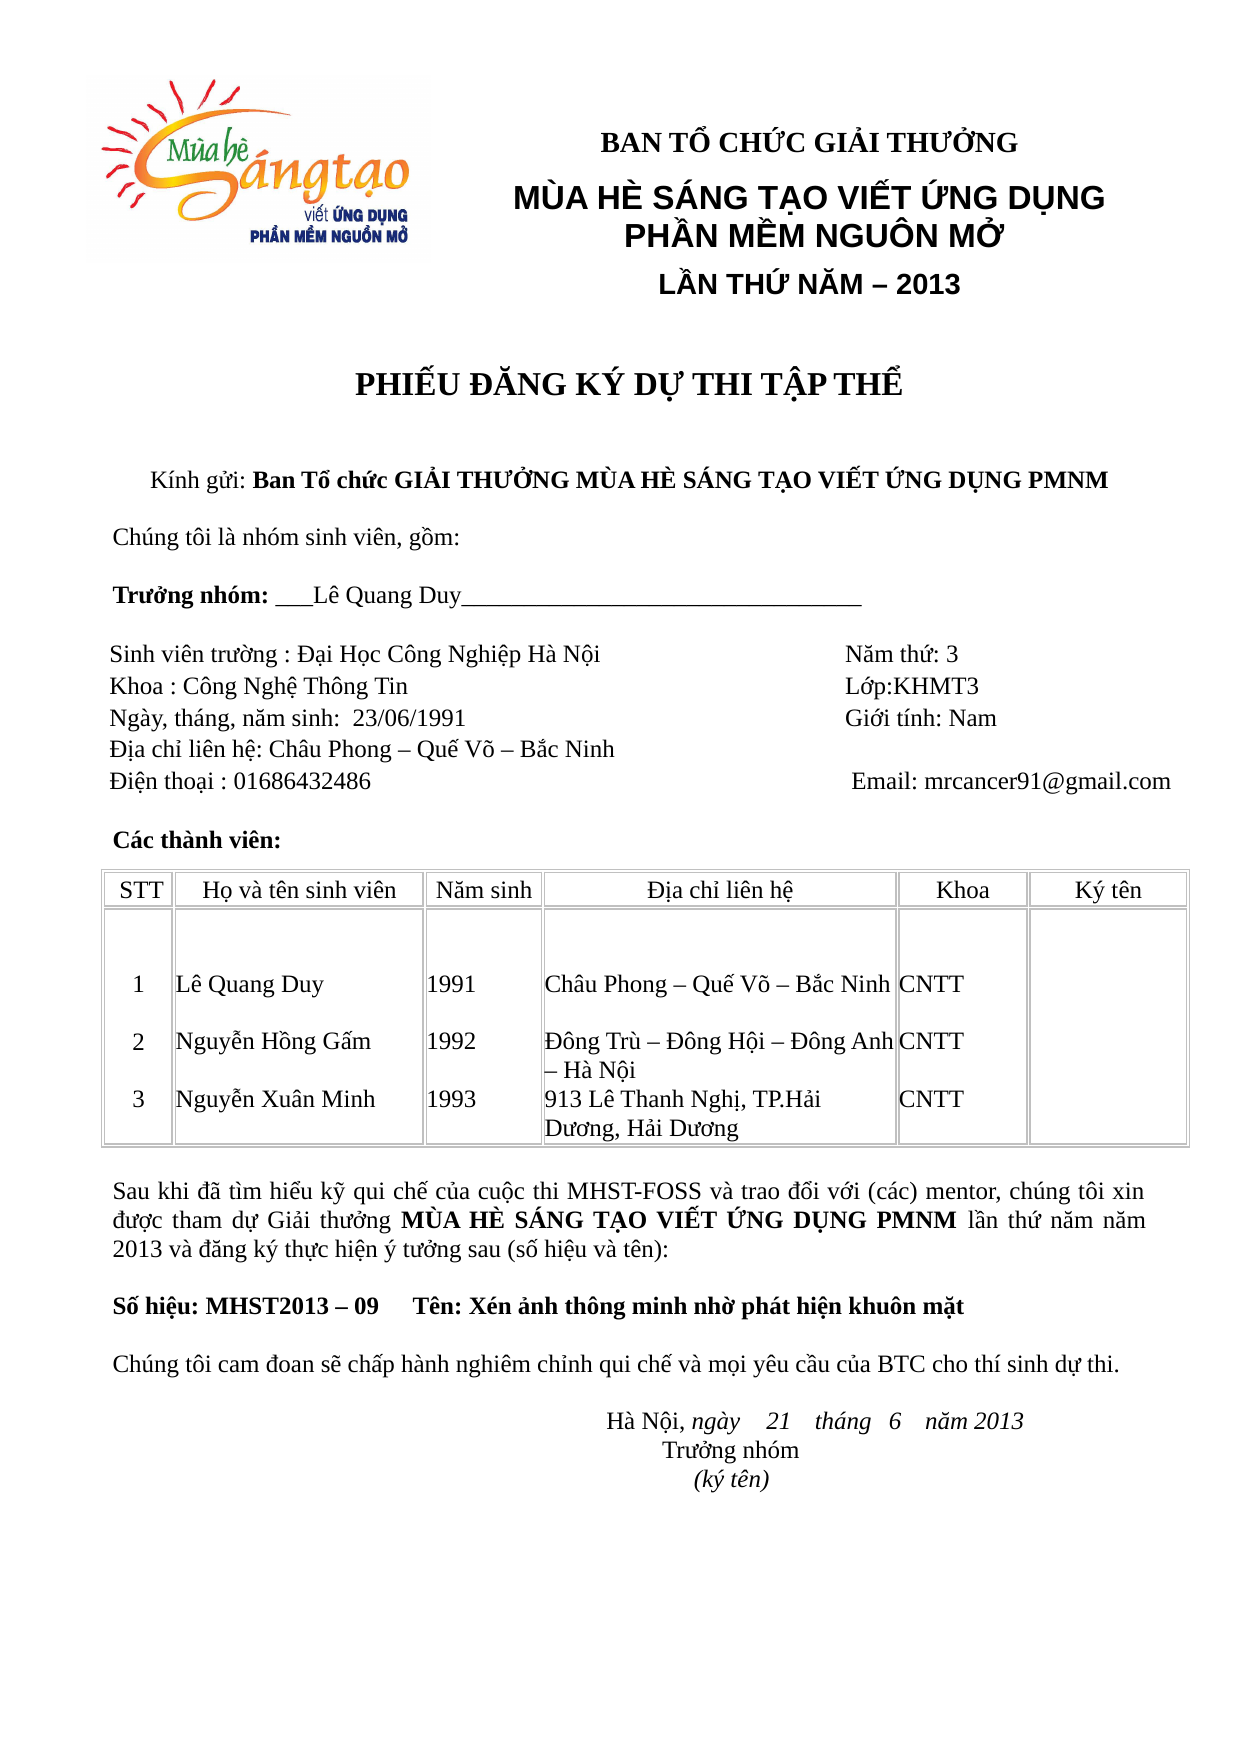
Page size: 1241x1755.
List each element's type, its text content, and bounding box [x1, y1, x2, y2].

table_header Năm thứ: 3 [844, 637, 1181, 669]
table_header Năm sinh [427, 873, 541, 905]
table_cell 1991 1992 1993 [427, 910, 541, 1143]
table_header Địa chỉ liên hệ [545, 873, 895, 905]
text Hà Nội, ngày 21 tháng 6 năm 2013 [112, 1406, 1146, 1435]
text Các thành viên: [112, 825, 1146, 854]
table_cell Lê Quang Duy Nguyễn Hồng Gấm Nguyễn Xuân Minh [176, 910, 422, 1143]
table_header Khoa [900, 873, 1026, 905]
table_cell Điện thoại : 01686432486 [108, 765, 843, 797]
text Chúng tôi cam đoan sẽ chấp hành nghiêm chỉnh qui chế và mọi yêu cầu của BTC cho thí sinh dự thi. [112, 1349, 1146, 1378]
table_header STT [105, 873, 171, 905]
table_header Sinh viên trường : Đại Học Công Nghiệp Hà Nội [108, 637, 843, 669]
table_header [75, 75, 443, 301]
title PHIẾU ĐĂNG KÝ DỰ THI TẬP THỂ [112, 364, 1146, 402]
table_header BAN TỔ CHỨC GIẢI THƯỞNG MÙA HÈ SÁNG TẠO VIẾT ỨNG DỤNG PHẦN MỀM NGUÔN MỞ LẦN THỨ NĂM – 2013 [443, 75, 1176, 301]
text Sau khi đã tìm hiểu kỹ qui chế của cuộc thi MHST-FOSS và trao đổi với (các) mentor, chúng tôi xin được tham dự Giải thưởng MÙA HÈ SÁNG TẠO VIẾT ỨNG DỤNG PMNM lần thứ năm năm 2013 và đăng ký thực hiện ý tưởng sau (số hiệu và tên): [112, 1176, 1146, 1263]
text Trưởng nhóm: ___Lê Quang Duy________________________________ [112, 580, 1146, 637]
table_cell [844, 733, 1181, 765]
table_cell CNTT CNTT CNTT [900, 910, 1026, 1143]
table_cell Giới tính: Nam [844, 701, 1181, 733]
table_cell Email: mrcancer91@gmail.com [844, 765, 1181, 797]
text Chúng tôi là nhóm sinh viên, gồm: [112, 522, 1146, 551]
table_cell Khoa : Công Nghệ Thông Tin [108, 669, 843, 701]
table_cell Ngày, tháng, năm sinh: 23/06/1991 [108, 701, 843, 733]
table_cell 1 2 3 [105, 910, 171, 1143]
text Số hiệu: MHST2013 – 09 Tên: Xén ảnh thông minh nhờ phát hiện khuôn mặt [112, 1291, 1146, 1320]
table_cell Châu Phong – Quế Võ – Bắc Ninh Đông Trù – Đông Hội – Đông Anh – Hà Nội 913 Lê Thanh Nghị, TP.Hải Dương, Hải Dương [545, 910, 895, 1143]
table_cell [1031, 910, 1186, 1143]
table_cell Lớp:KHMT3 [844, 669, 1181, 701]
table_header Họ và tên sinh viên [176, 873, 422, 905]
text Kính gửi: Ban Tổ chức GIẢI THƯỞNG MÙA HÈ SÁNG TẠO VIẾT ỨNG DỤNG PMNM [112, 465, 1146, 493]
text Trưởng nhóm (ký tên) [112, 1435, 1146, 1608]
table_cell Địa chỉ liên hệ: Châu Phong – Quế Võ – Bắc Ninh [108, 733, 843, 765]
table_header Ký tên [1031, 873, 1186, 905]
